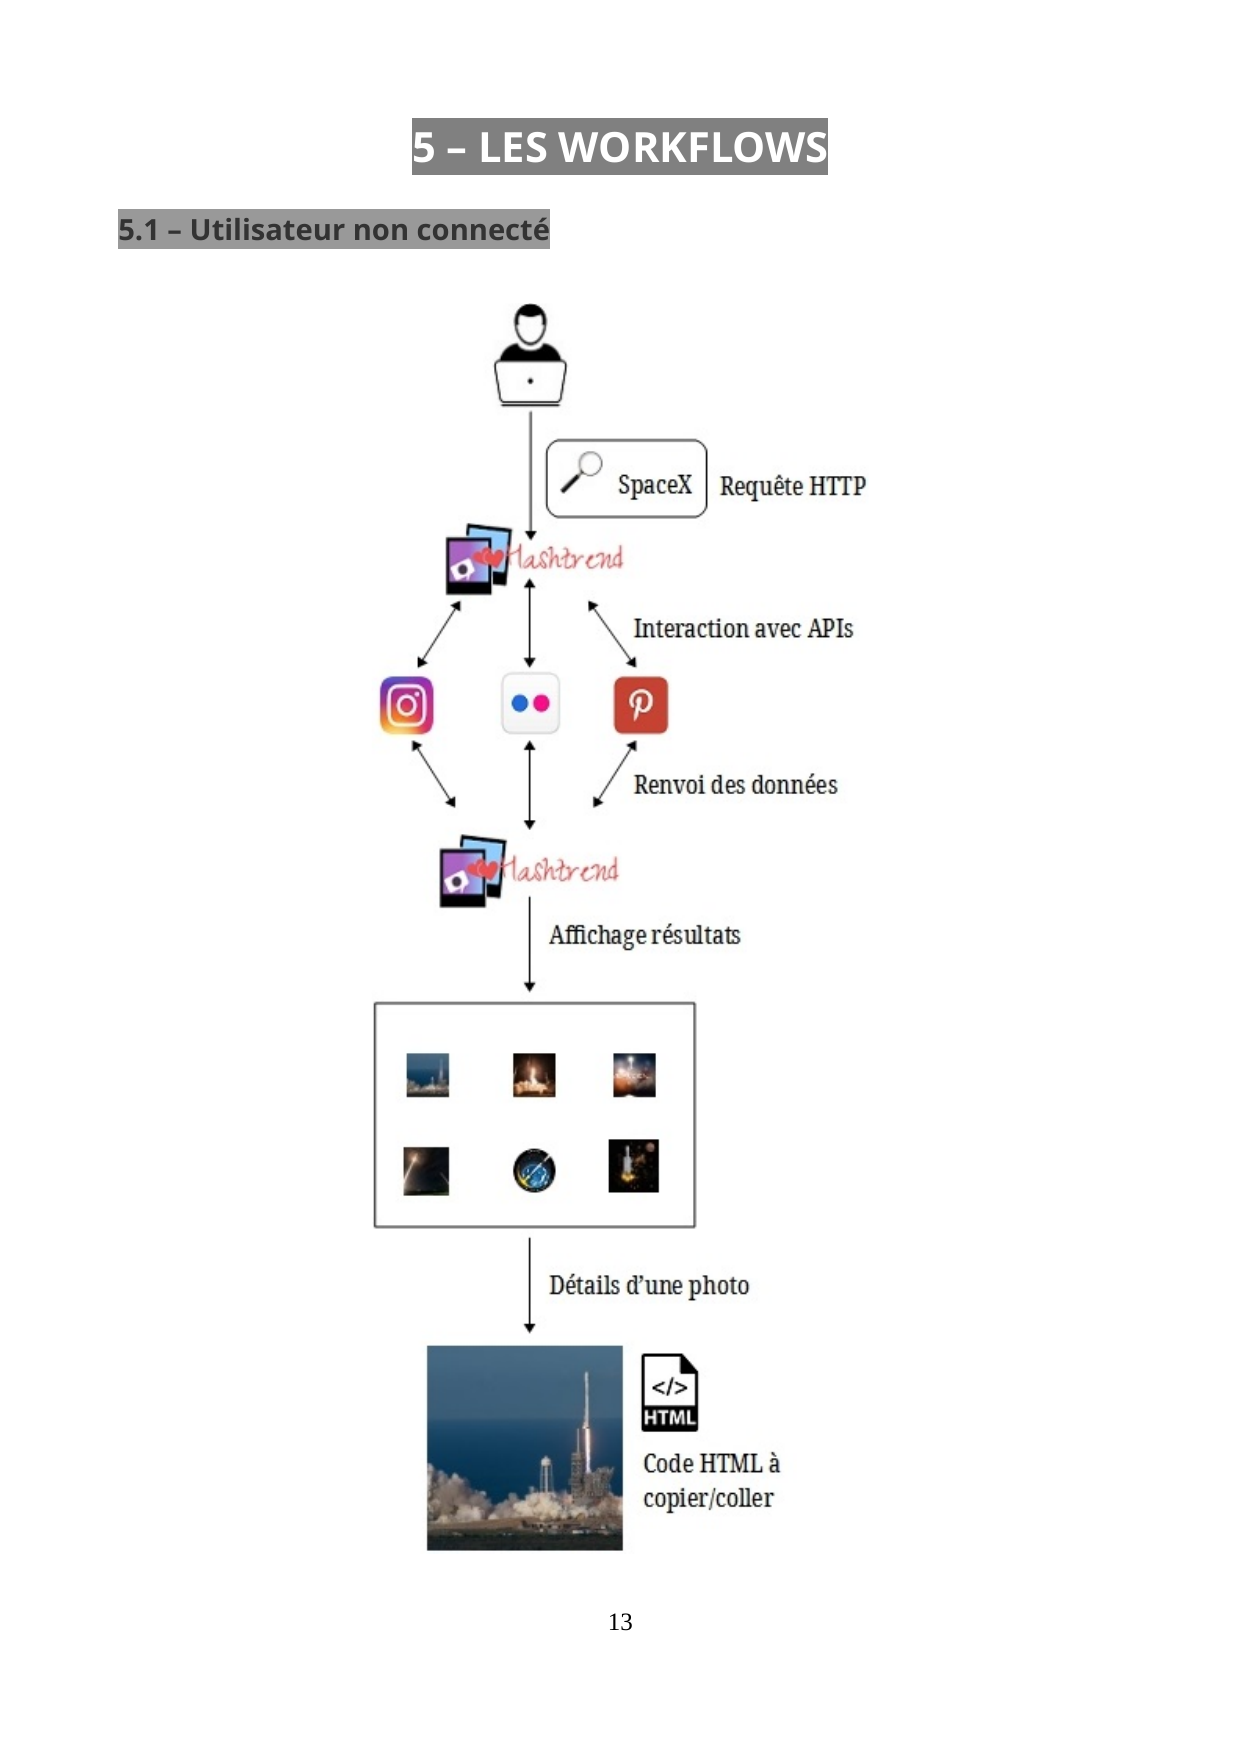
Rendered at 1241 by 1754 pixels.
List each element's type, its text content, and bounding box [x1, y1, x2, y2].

picture [371, 303, 869, 1554]
text 5 – LES WORKFLOWS [118, 118, 1122, 175]
text 5.1 – Utilisateur non connecté [118, 209, 1122, 249]
